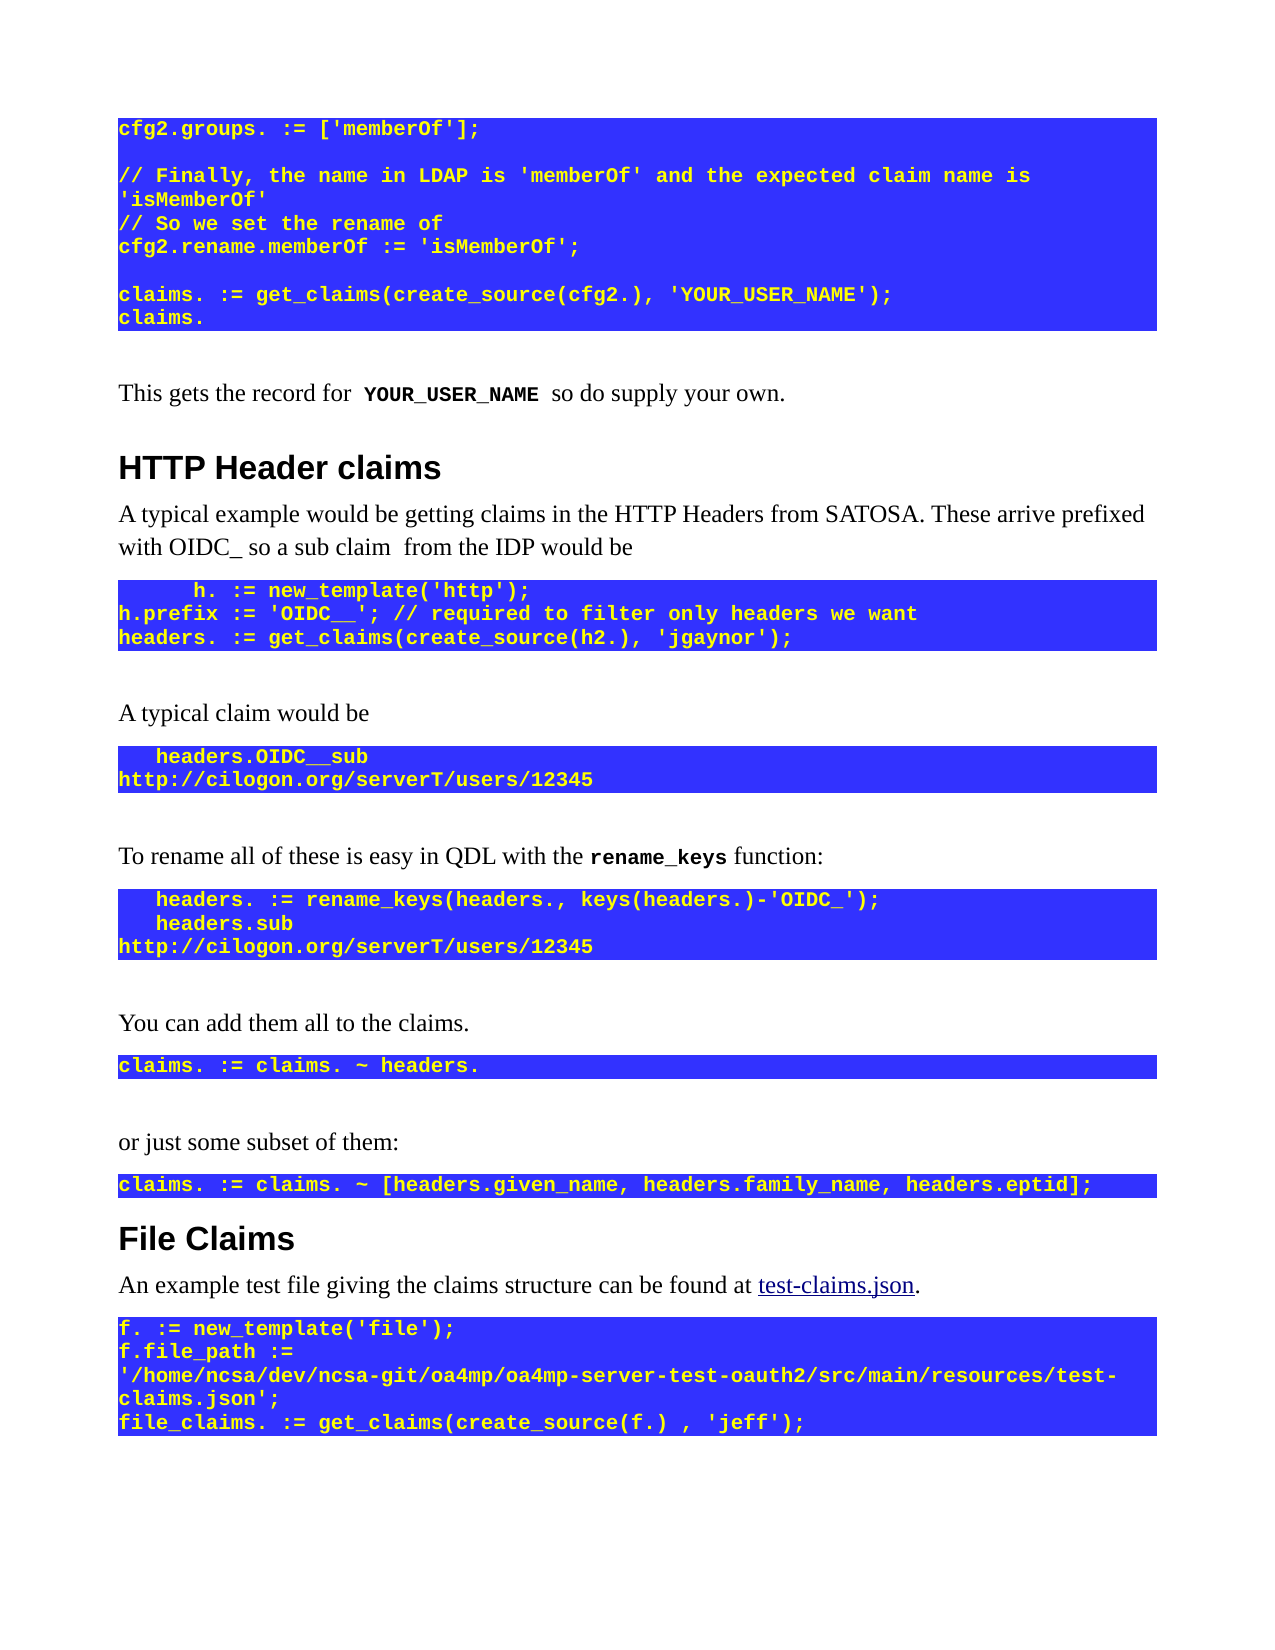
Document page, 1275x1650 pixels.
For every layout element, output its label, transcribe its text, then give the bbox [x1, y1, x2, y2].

text You can add them all to the claims. [118, 1008, 1157, 1037]
text http://cilogon.org/serverT/users/12345 [118, 937, 1157, 960]
text claims. := get_claims(create_source(cfg2.), 'YOUR_USER_NAME'); [118, 284, 1157, 307]
text cfg2.rename.memberOf := 'isMemberOf'; [118, 236, 1157, 260]
text or just some subset of them: [118, 1127, 1157, 1155]
text This gets the record for YOUR_USER_NAME so do supply your own. [118, 378, 1157, 408]
text claims. := claims. ~ [headers.given_name, headers.family_name, headers.eptid]; [118, 1174, 1157, 1198]
text An example test file giving the claims structure can be found at test-claims.json. [118, 1270, 1157, 1299]
text f. := new_template('file'); [118, 1317, 1157, 1341]
text headers.sub [118, 913, 1157, 937]
text headers.OIDC__sub [118, 746, 1157, 769]
text file_claims. := get_claims(create_source(f.) , 'jeff'); [118, 1412, 1157, 1436]
subtitle HTTP Header claims [118, 448, 1157, 487]
text headers. := get_claims(create_source(h2.), 'jgaynor'); [118, 627, 1157, 651]
text h.prefix := 'OIDC__'; // required to filter only headers we want [118, 603, 1157, 627]
text To rename all of these is easy in QDL with the rename_keys function: [118, 841, 1157, 870]
text // So we set the rename of [118, 213, 1157, 236]
text cfg2.groups. := ['memberOf']; [118, 118, 1157, 142]
text claims. [118, 307, 1157, 331]
text headers. := rename_keys(headers., keys(headers.)-'OIDC_'); [118, 889, 1157, 913]
subtitle File Claims [118, 1219, 1157, 1257]
text // Finally, the name in LDAP is 'memberOf' and the expected claim name is 'isMemberOf' [118, 165, 1157, 213]
text http://cilogon.org/serverT/users/12345 [118, 769, 1157, 793]
text claims. := claims. ~ headers. [118, 1055, 1157, 1079]
text A typical claim would be [118, 698, 1157, 727]
text h. := new_template('http'); [118, 580, 1157, 603]
text f.file_path := '/home/ncsa/dev/ncsa-git/oa4mp/oa4mp-server-test-oauth2/src/main/resources/test-claims.json'; [118, 1341, 1157, 1412]
text A typical example would be getting claims in the HTTP Headers from SATOSA. These arrive prefixed with OIDC_ so a sub claim from the IDP would be [118, 499, 1157, 561]
